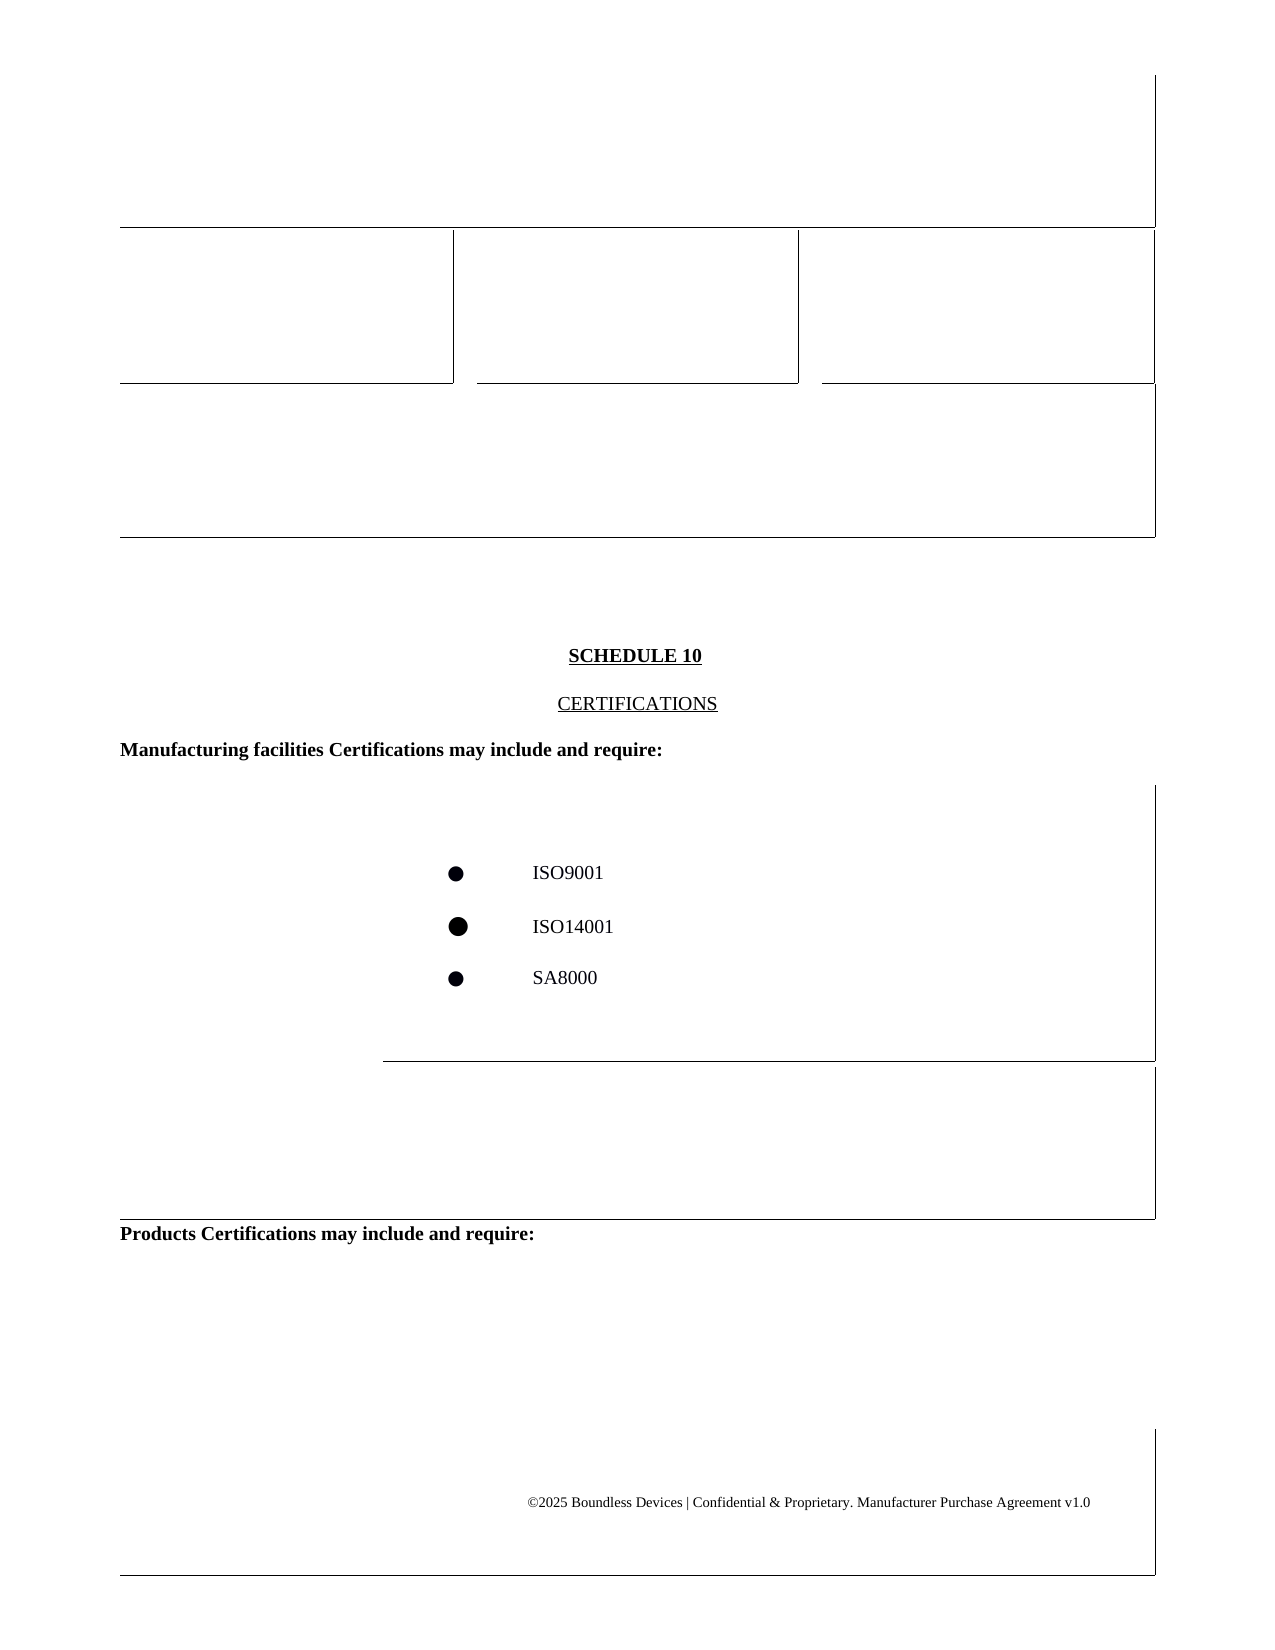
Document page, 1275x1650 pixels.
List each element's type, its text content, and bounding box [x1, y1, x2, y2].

text SCHEDULE 10 [120, 644, 1155, 667]
list ISO14001 [382, 832, 1155, 891]
list ISO9001 [382, 785, 1155, 832]
text Products Certifications may include and require: [120, 1222, 1155, 1245]
text CERTIFICATIONS [120, 691, 1155, 714]
list SA8000 [382, 891, 1155, 1061]
text Manufacturing facilities Certifications may include and require: [120, 738, 1155, 761]
